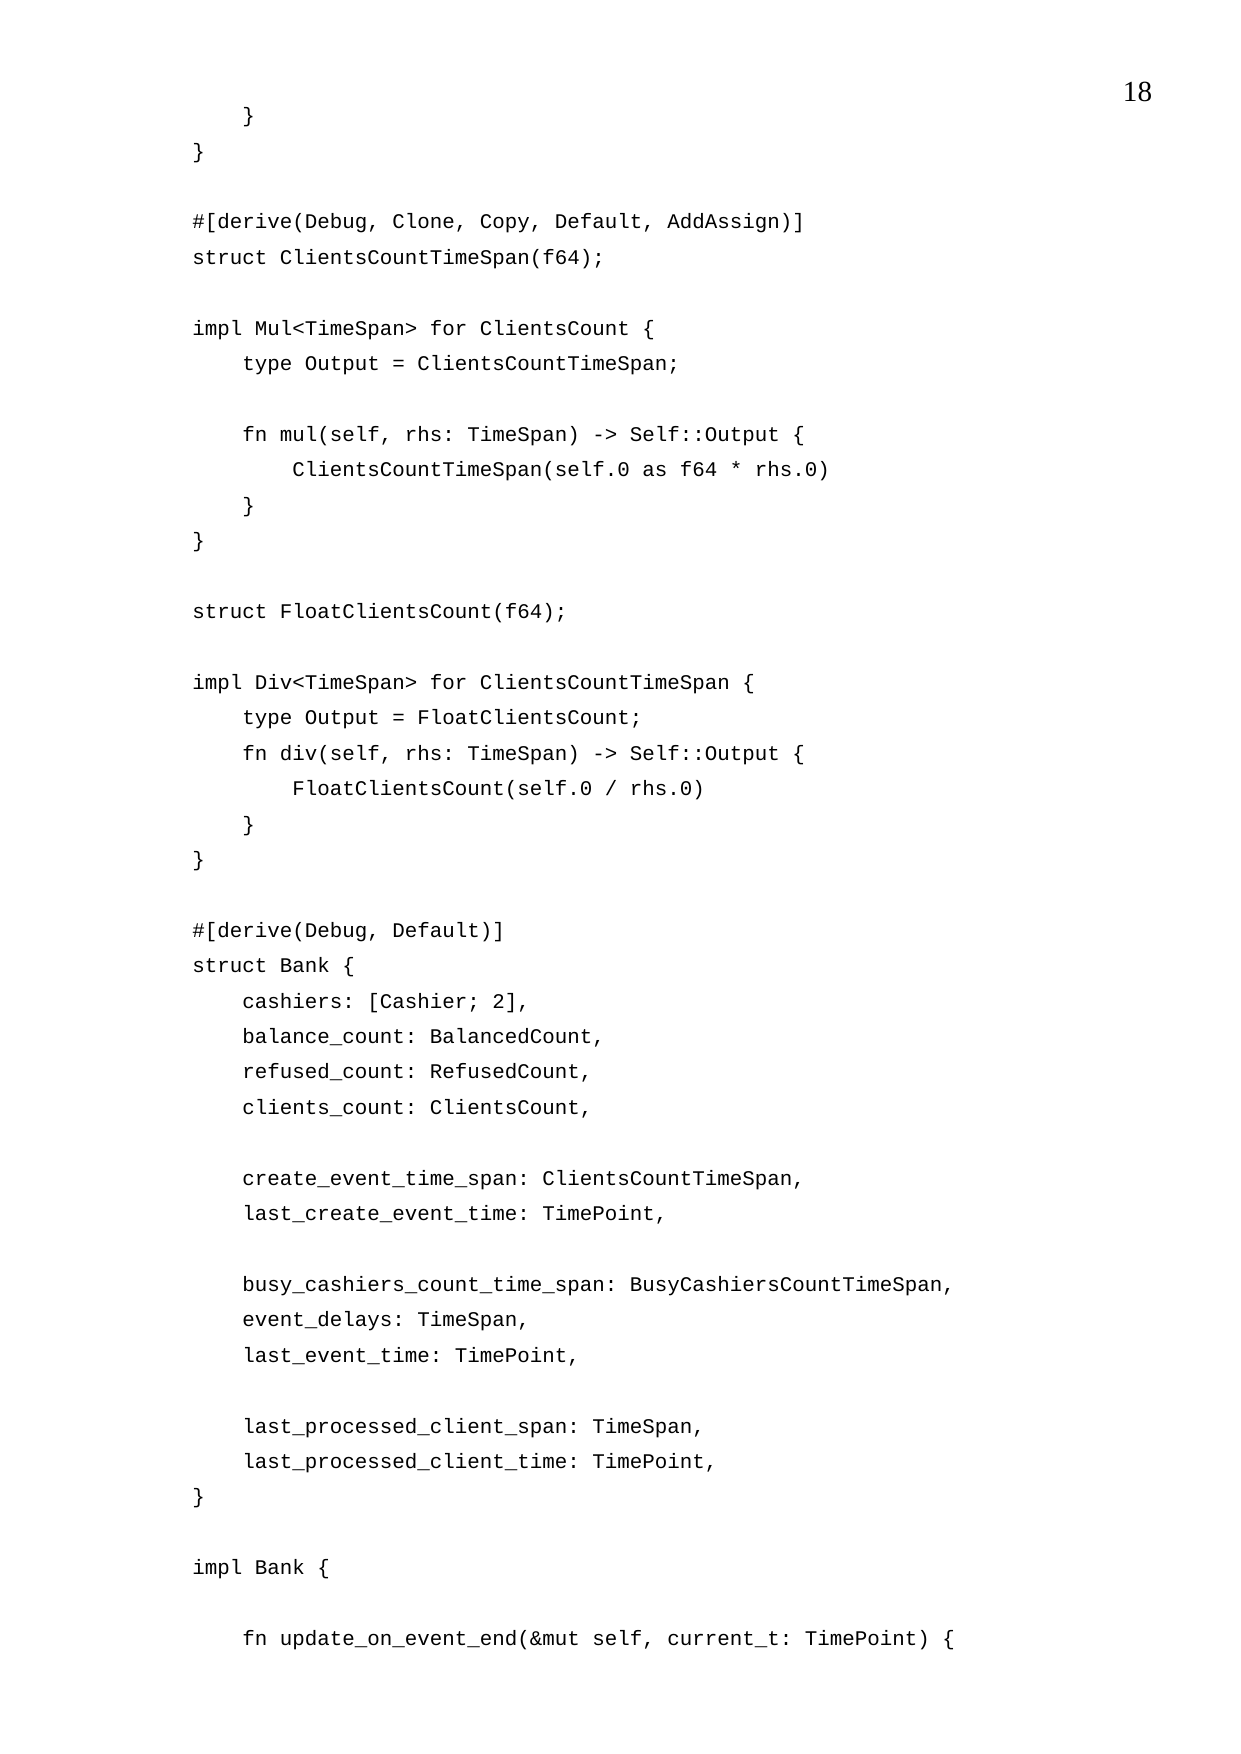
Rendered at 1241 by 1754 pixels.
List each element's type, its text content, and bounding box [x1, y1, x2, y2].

text cashiers: [Cashier; 2], [118, 991, 1122, 1014]
text fn mul(self, rhs: TimeSpan) -> Self::Output { [118, 424, 1122, 448]
text } [118, 1486, 1122, 1510]
text last_event_time: TimePoint, [118, 1345, 1122, 1368]
text fn div(self, rhs: TimeSpan) -> Self::Output { [118, 743, 1122, 766]
text } [118, 813, 1122, 837]
text impl Mul<TimeSpan> for ClientsCount { [118, 318, 1122, 341]
text last_create_event_time: TimePoint, [118, 1203, 1122, 1227]
text clients_count: ClientsCount, [118, 1097, 1122, 1121]
text struct Bank { [118, 955, 1122, 979]
text FloatClientsCount(self.0 / rhs.0) [118, 778, 1122, 802]
text #[derive(Debug, Clone, Copy, Default, AddAssign)] [118, 211, 1122, 235]
text create_event_time_span: ClientsCountTimeSpan, [118, 1168, 1122, 1191]
text #[derive(Debug, Default)] [118, 920, 1122, 943]
text } [118, 849, 1122, 873]
text busy_cashiers_count_time_span: BusyCashiersCountTimeSpan, [118, 1274, 1122, 1298]
text } [118, 530, 1122, 554]
text last_processed_client_time: TimePoint, [118, 1451, 1122, 1475]
text impl Bank { [118, 1557, 1122, 1581]
text } [118, 141, 1122, 164]
text event_delays: TimeSpan, [118, 1309, 1122, 1333]
text type Output = ClientsCountTimeSpan; [118, 353, 1122, 377]
text struct ClientsCountTimeSpan(f64); [118, 247, 1122, 271]
text struct FloatClientsCount(f64); [118, 601, 1122, 625]
text } [118, 495, 1122, 518]
text impl Div<TimeSpan> for ClientsCountTimeSpan { [118, 672, 1122, 696]
text type Output = FloatClientsCount; [118, 707, 1122, 731]
text refused_count: RefusedCount, [118, 1061, 1122, 1085]
text last_processed_client_span: TimeSpan, [118, 1416, 1122, 1439]
text } [118, 105, 1122, 129]
text ClientsCountTimeSpan(self.0 as f64 * rhs.0) [118, 459, 1122, 483]
text fn update_on_event_end(&mut self, current_t: TimePoint) { [118, 1628, 1122, 1652]
text balance_count: BalancedCount, [118, 1026, 1122, 1050]
